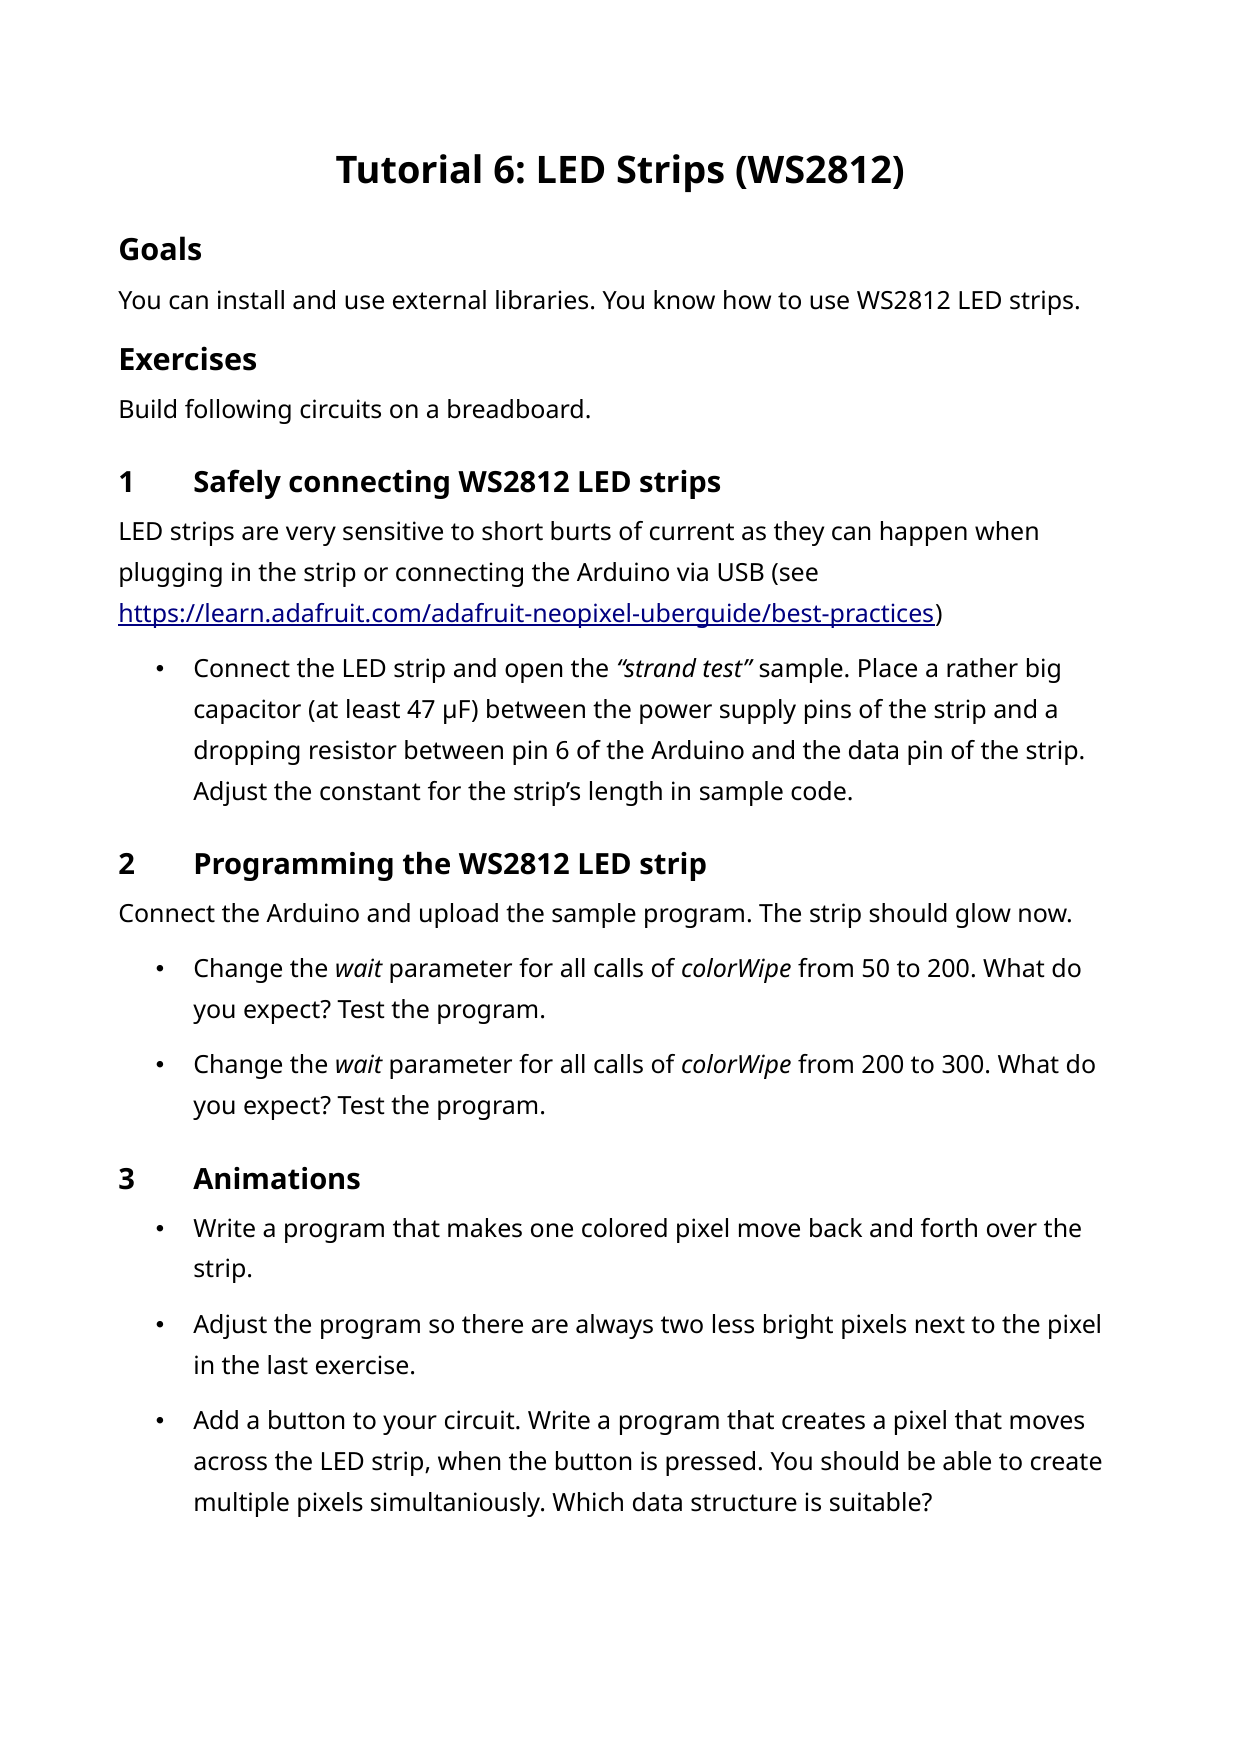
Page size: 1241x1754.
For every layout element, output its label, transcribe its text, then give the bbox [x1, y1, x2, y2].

subtitle Programming the WS2812 LED strip [118, 843, 1122, 883]
list Change the wait parameter for all calls of colorWipe from 50 to 200. What do you expect? Test the program. [156, 951, 1122, 1026]
subtitle Exercises [118, 337, 1122, 379]
subtitle Animations [118, 1158, 1122, 1198]
list Connect the LED strip and open the “strand test” sample. Place a rather big capacitor (at least 47 µF) between the power supply pins of the strip and a dropping resistor between pin 6 of the Arduino and the data pin of the strip. Adjust the constant for the strip’s length in sample code. [156, 651, 1122, 807]
list Change the wait parameter for all calls of colorWipe from 200 to 300. What do you expect? Test the program. [156, 1047, 1122, 1122]
subtitle Tutorial 6: LED Strips (WS2812) [118, 143, 1122, 195]
text You can install and use external libraries. You know how to use WS2812 LED strips. [118, 282, 1122, 316]
list Adjust the program so there are always two less bright pixels next to the pixel in the last exercise. [156, 1306, 1122, 1381]
list Add a button to your circuit. Write a program that creates a pixel that moves across the LED strip, when the button is pressed. You should be able to create multiple pixels simultaniously. Which data structure is suitable? [156, 1403, 1122, 1518]
text LED strips are very sensitive to short burts of current as they can happen when plugging in the strip or connecting the Arduino via USB (see https://learn.adafruit.com/adafruit-neopixel-uberguide/best-practices) [118, 514, 1122, 629]
subtitle Goals [118, 228, 1122, 270]
subtitle Safely connecting WS2812 LED strips [118, 462, 1122, 501]
list Write a program that makes one colored pixel move back and forth over the strip. [156, 1210, 1122, 1285]
text Build following circuits on a breadboard. [118, 392, 1122, 426]
text Connect the Arduino and upload the sample program. The strip should glow now. [118, 896, 1122, 929]
